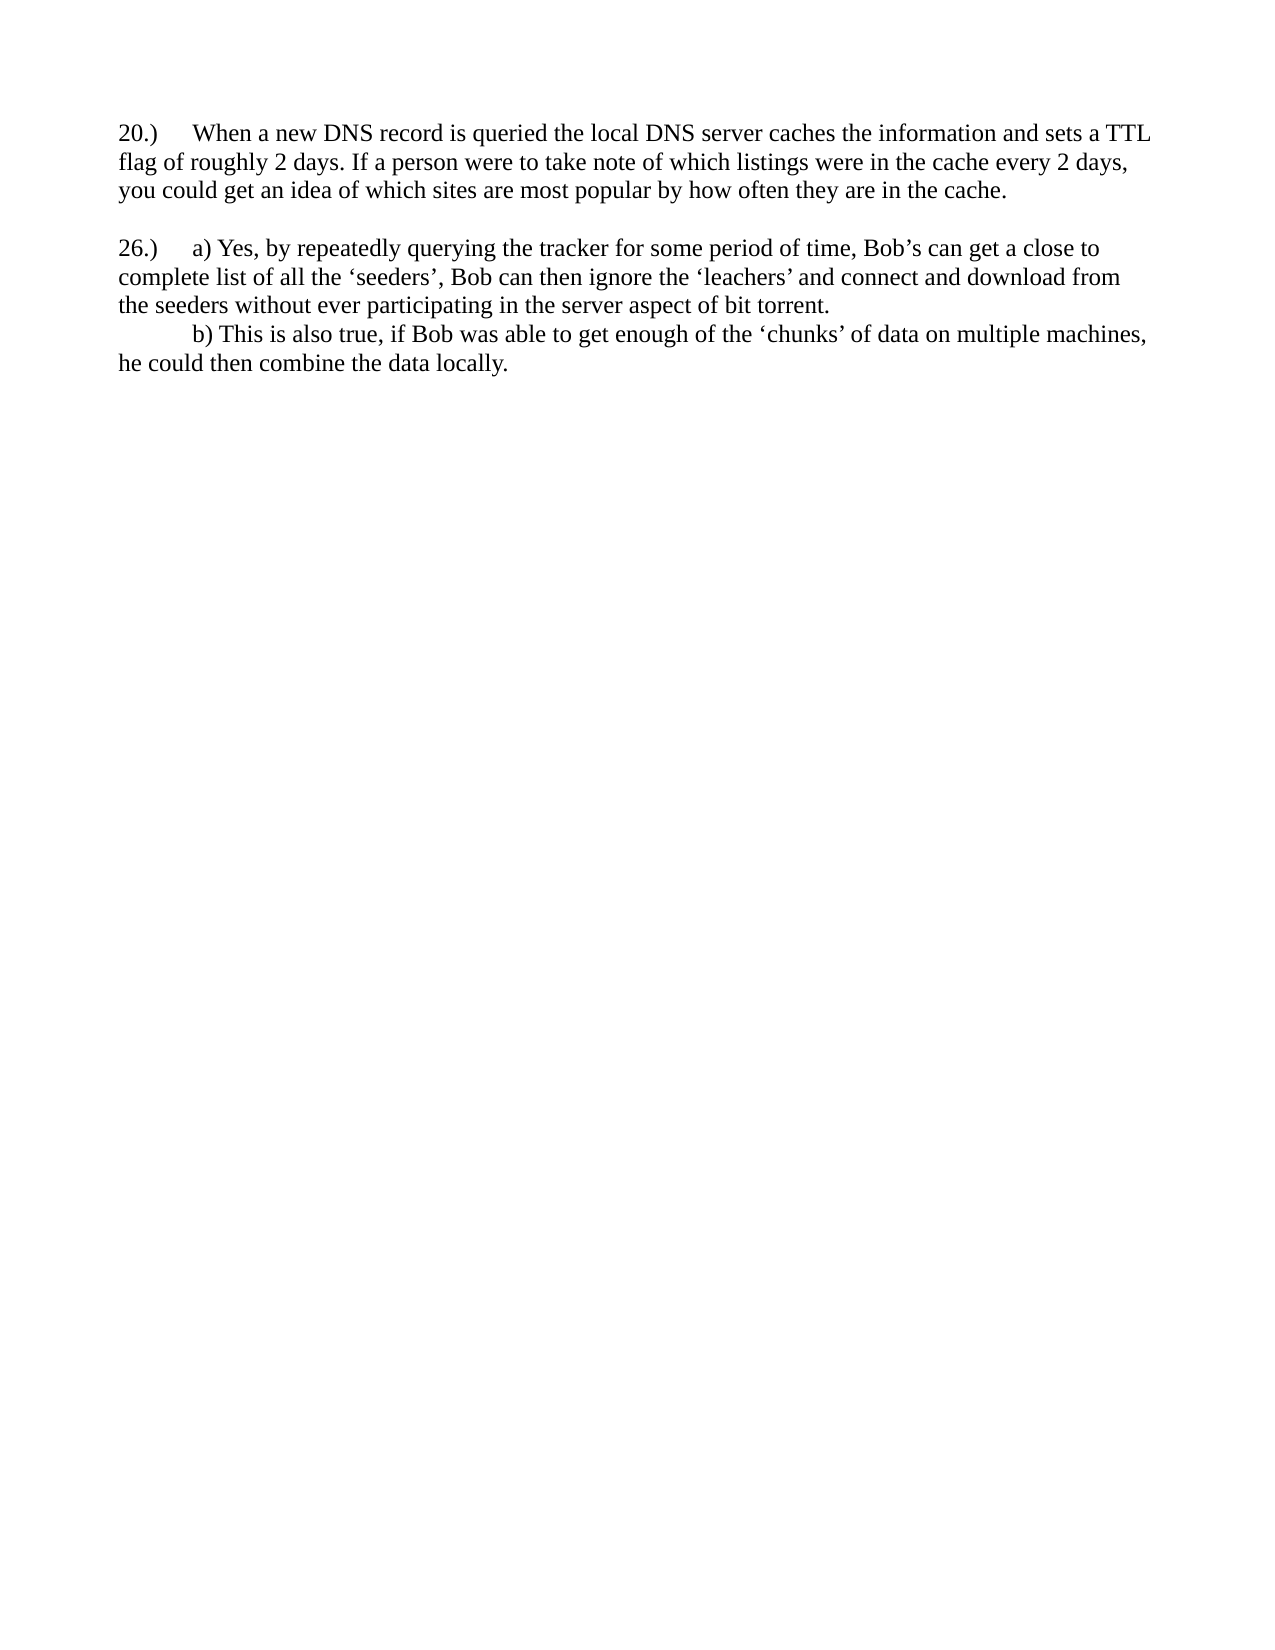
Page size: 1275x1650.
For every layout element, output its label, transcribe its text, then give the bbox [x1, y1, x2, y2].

text 20.) When a new DNS record is queried the local DNS server caches the information and sets a TTL flag of roughly 2 days. If a person were to take note of which listings were in the cache every 2 days, you could get an idea of which sites are most popular by how often they are in the cache. [118, 118, 1157, 204]
text b) This is also true, if Bob was able to get enough of the ‘chunks’ of data on multiple machines, he could then combine the data locally. [118, 319, 1157, 377]
text 26.) a) Yes, by repeatedly querying the tracker for some period of time, Bob’s can get a close to complete list of all the ‘seeders’, Bob can then ignore the ‘leachers’ and connect and download from the seeders without ever participating in the server aspect of bit torrent. [118, 233, 1157, 319]
